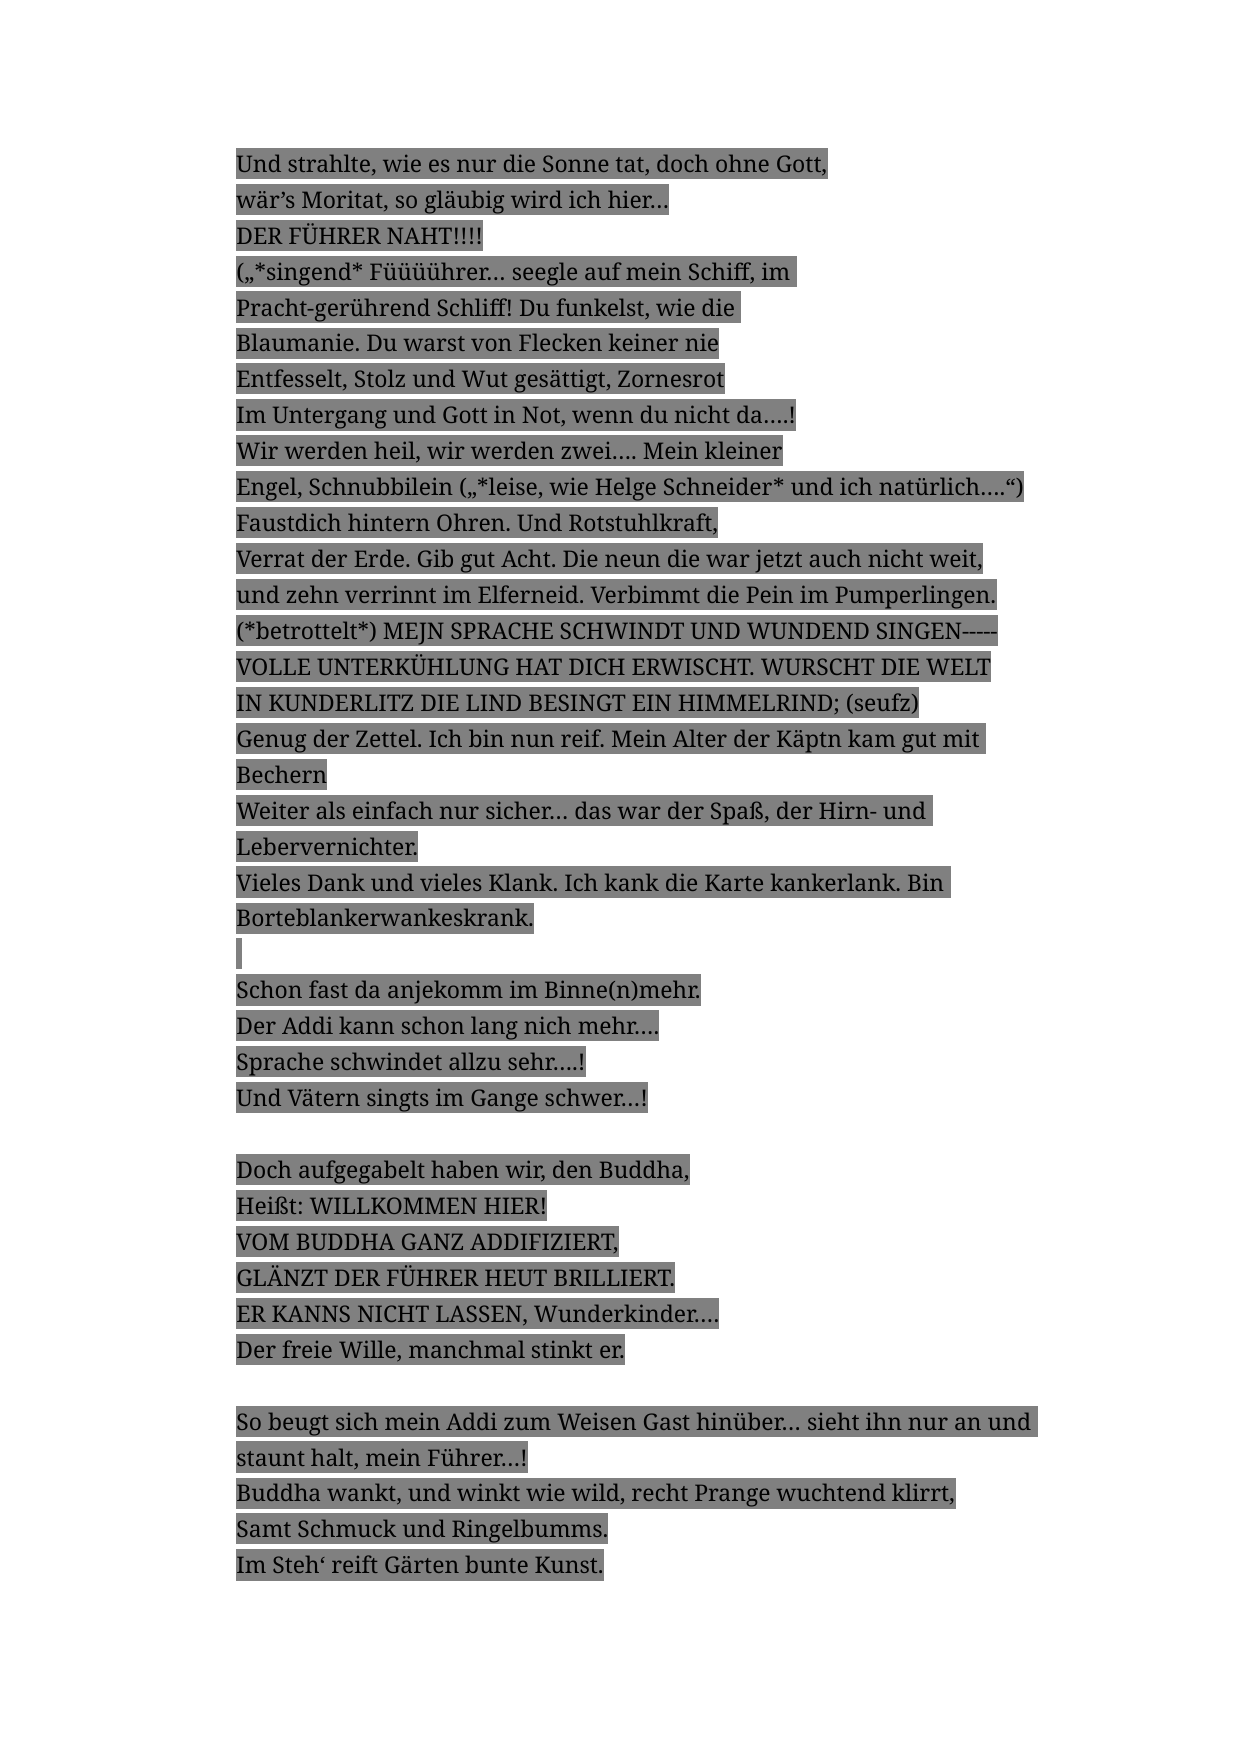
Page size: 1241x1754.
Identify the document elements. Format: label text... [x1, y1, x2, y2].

text Wir werden heil, wir werden zwei…. Mein kleiner [236, 435, 1063, 466]
text („*singend* Füüüührer… seegle auf mein Schiff, im [236, 256, 1063, 287]
text Im Steh‘ reift Gärten bunte Kunst. [236, 1549, 1063, 1581]
text IN KUNDERLITZ DIE LIND BESINGT EIN HIMMELRIND; (seufz) [236, 687, 1063, 718]
text So beugt sich mein Addi zum Weisen Gast hinüber… sieht ihn nur an und staunt halt, mein Führer…! [236, 1406, 1063, 1473]
text Buddha wankt, und winkt wie wild, recht Prange wuchtend klirrt, [236, 1477, 1063, 1509]
text Pracht-gerührend Schliff! Du funkelst, wie die [236, 291, 1063, 323]
text VOM BUDDHA GANZ ADDIFIZIERT, [236, 1226, 1063, 1257]
text Verrat der Erde. Gib gut Acht. Die neun die war jetzt auch nicht weit, [236, 543, 1063, 574]
text Blaumanie. Du warst von Flecken keiner nie [236, 327, 1063, 359]
text wär’s Moritat, so gläubig wird ich hier… [236, 184, 1063, 215]
text Engel, Schnubbilein („*leise, wie Helge Schneider* und ich natürlich….“) [236, 471, 1063, 502]
text Heißt: WILLKOMMEN HIER! [236, 1190, 1063, 1221]
text und zehn verrinnt im Elferneid. Verbimmt die Pein im Pumperlingen. [236, 579, 1063, 610]
text Schon fast da anjekomm im Binne(n)mehr. [236, 974, 1063, 1006]
text Weiter als einfach nur sicher… das war der Spaß, der Hirn- und Lebervernichter. [236, 794, 1063, 862]
text Der freie Wille, manchmal stinkt er. [236, 1334, 1063, 1365]
text Doch aufgegabelt haben wir, den Buddha, [236, 1154, 1063, 1185]
text Und Vätern singts im Gange schwer…! [236, 1082, 1063, 1113]
text Sprache schwindet allzu sehr….! [236, 1046, 1063, 1077]
text Der Addi kann schon lang nich mehr…. [236, 1010, 1063, 1041]
text Samt Schmuck und Ringelbumms. [236, 1513, 1063, 1544]
text ER KANNS NICHT LASSEN, Wunderkinder…. [236, 1298, 1063, 1329]
text (*betrottelt*) MEJN SPRACHE SCHWINDT UND WUNDEND SINGEN----- [236, 615, 1063, 646]
text Entfesselt, Stolz und Wut gesättigt, Zornesrot [236, 363, 1063, 394]
text GLÄNZT DER FÜHRER HEUT BRILLIERT. [236, 1262, 1063, 1293]
text Genug der Zettel. Ich bin nun reif. Mein Alter der Käptn kam gut mit Bechern [236, 723, 1063, 790]
text Vieles Dank und vieles Klank. Ich kank die Karte kankerlank. Bin Borteblankerwankeskrank. [236, 866, 1063, 934]
text Im Untergang und Gott in Not, wenn du nicht da….! [236, 399, 1063, 431]
text DER FÜHRER NAHT!!!! [236, 219, 1063, 251]
text Und strahlte, wie es nur die Sonne tat, doch ohne Gott, [236, 148, 1063, 179]
text VOLLE UNTERKÜHLUNG HAT DICH ERWISCHT. WURSCHT DIE WELT [236, 651, 1063, 682]
text Faustdich hintern Ohren. Und Rotstuhlkraft, [236, 507, 1063, 538]
